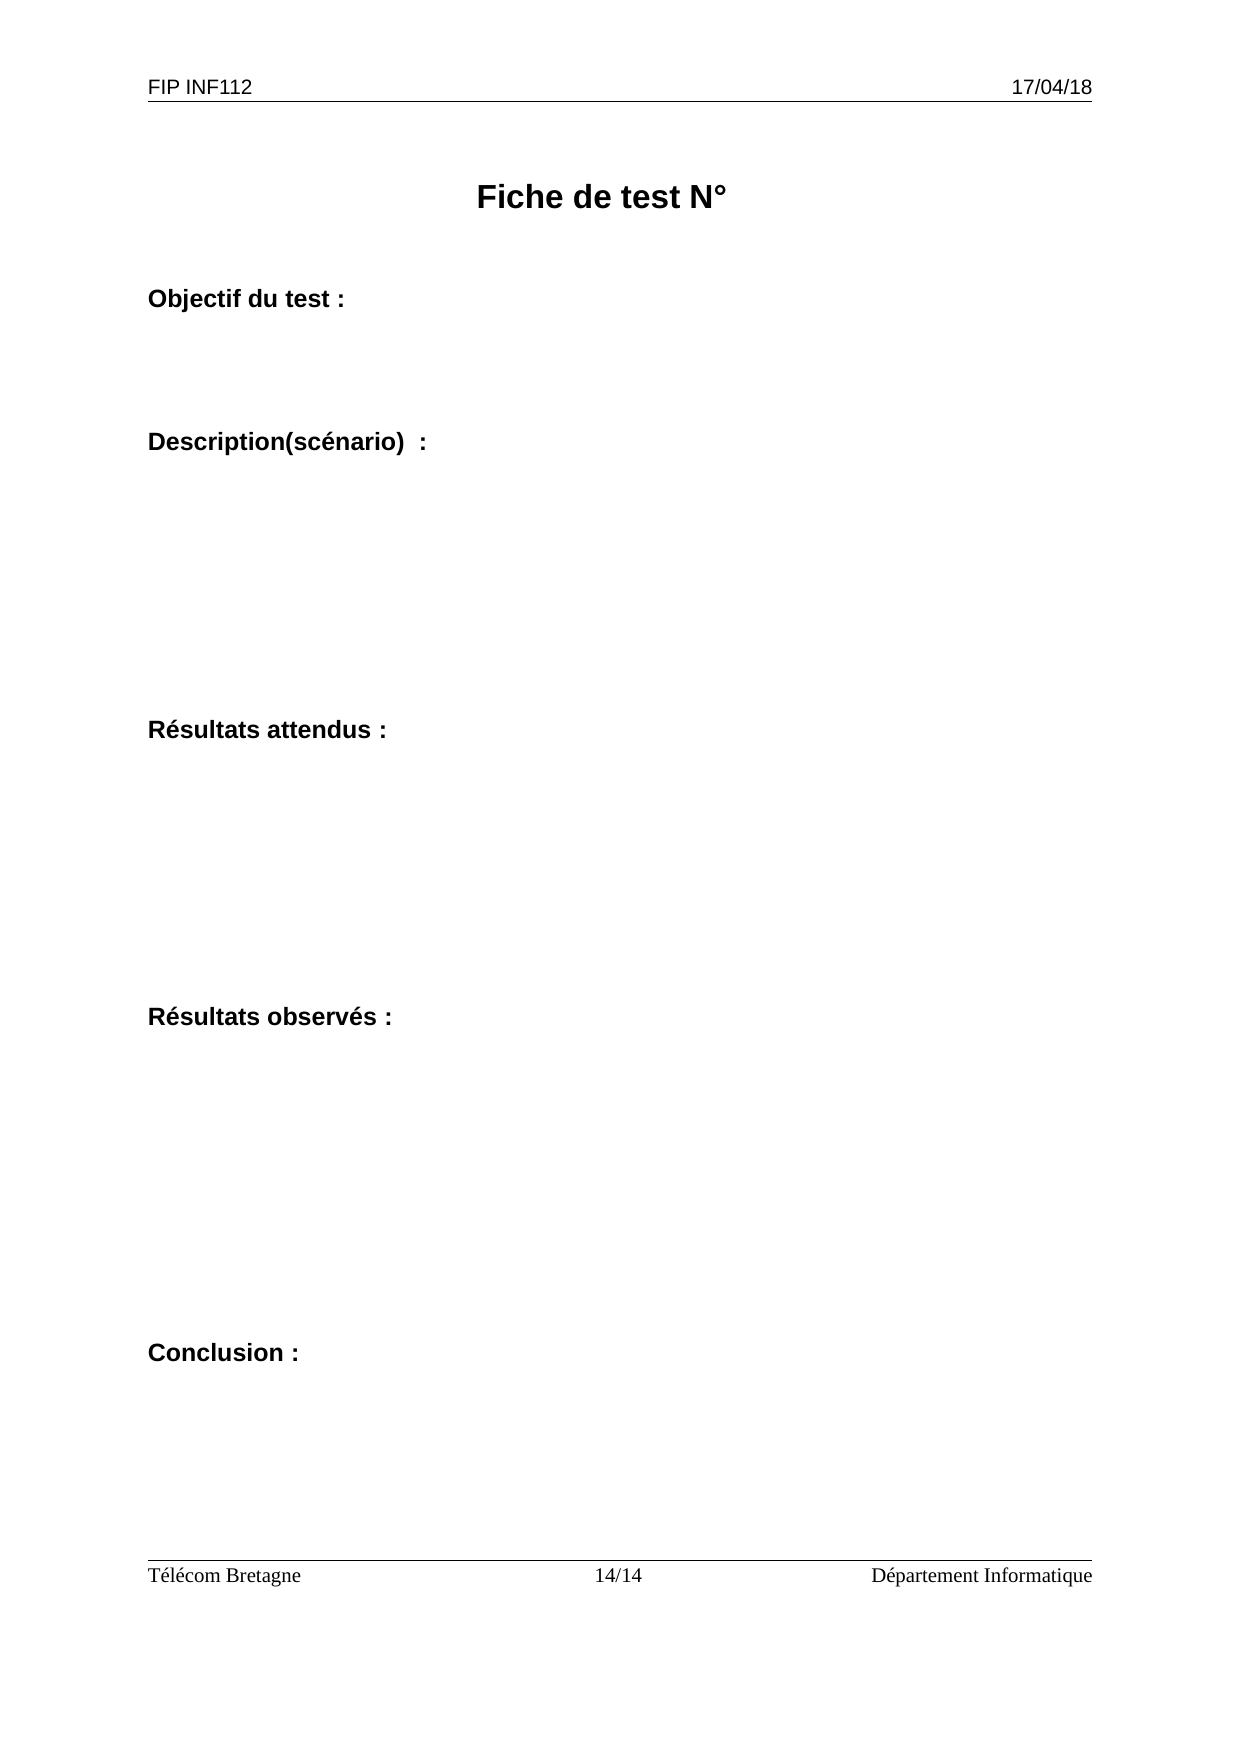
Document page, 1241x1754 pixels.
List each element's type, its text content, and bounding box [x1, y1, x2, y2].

text Fiche de test N° [148, 177, 1092, 216]
text Résultats attendus : [148, 715, 1092, 743]
text Objectif du test : [148, 283, 1092, 312]
text Description(scénario) : [148, 427, 1092, 456]
text Résultats observés : [148, 1002, 1092, 1031]
subtitle Conclusion : [148, 1338, 1092, 1366]
